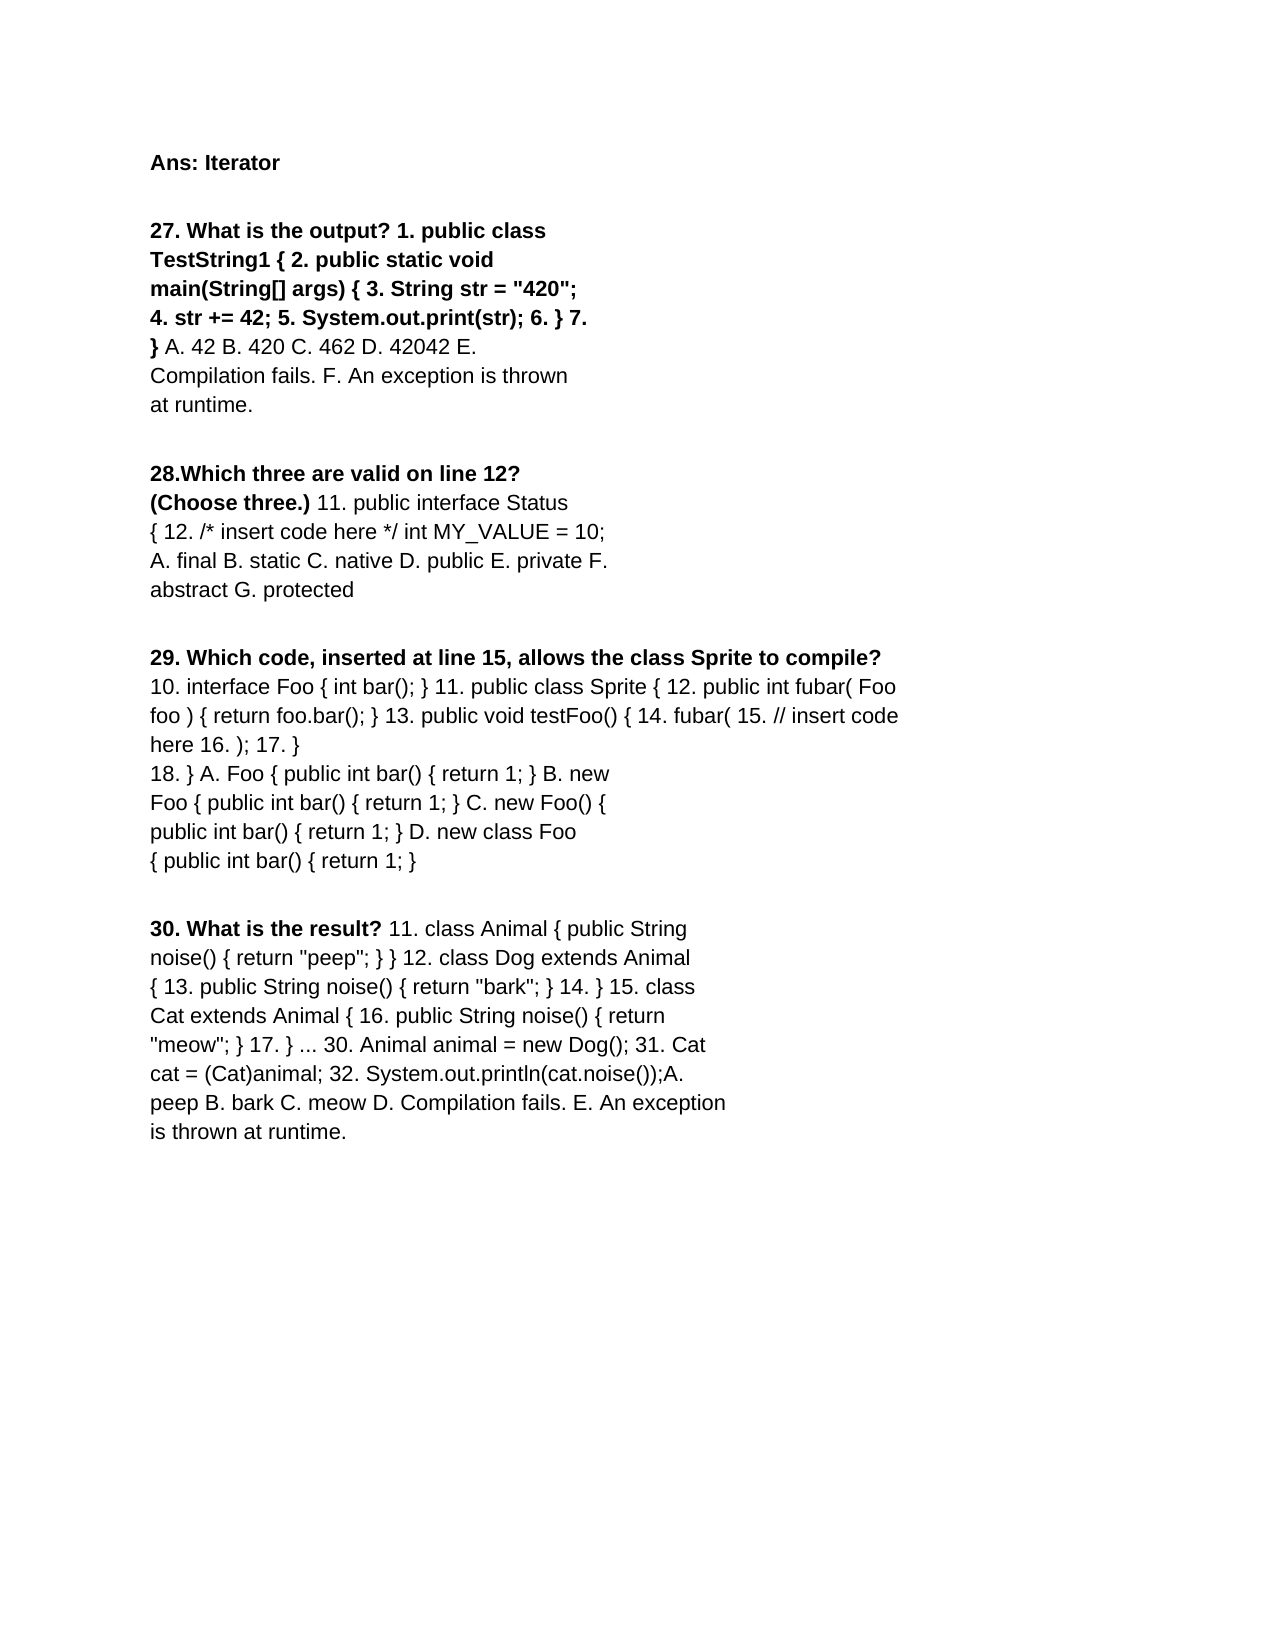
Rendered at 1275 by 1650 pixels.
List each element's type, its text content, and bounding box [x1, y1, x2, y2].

text 30. What is the result? 11. class Animal { public String noise() { return "peep"; } } 12. class Dog extends Animal { 13. public String noise() { return "bark"; } 14. } 15. class Cat extends Animal { 16. public String noise() { return "meow"; } 17. } ... 30. Animal animal = new Dog(); 31. Cat cat = (Cat)animal; 32. System.out.println(cat.noise());A. peep B. bark C. meow D. Compilation fails. E. An exception is thrown at runtime. [150, 916, 727, 1144]
text 27. What is the output? 1. public class TestString1 { 2. public static void main(String[] args) { 3. String str = "420"; 4. str += 42; 5. System.out.print(str); 6. } 7. } A. 42 B. 420 C. 462 D. 42042 E. Compilation fails. F. An exception is thrown at runtime. [150, 218, 589, 417]
text 28.Which three are valid on line 12? (Choose three.) 11. public interface Status { 12. /* insert code here */ int MY_VALUE = 10; A. final B. static C. native D. public E. private F. abstract G. protected [150, 461, 613, 602]
text 29. Which code, inserted at line 15, allows the class Sprite to compile? 10. interface Foo { int bar(); } 11. public class Sprite { 12. public int fubar( Foo foo ) { return foo.bar(); } 13. public void testFoo() { 14. fubar( 15. // insert code here 16. ); 17. } [150, 645, 916, 757]
text Ans: Iterator [150, 150, 286, 175]
text 18. } A. Foo { public int bar() { return 1; } B. new Foo { public int bar() { return 1; } C. new Foo() { public int bar() { return 1; } D. new class Foo { public int bar() { return 1; } [150, 761, 611, 873]
